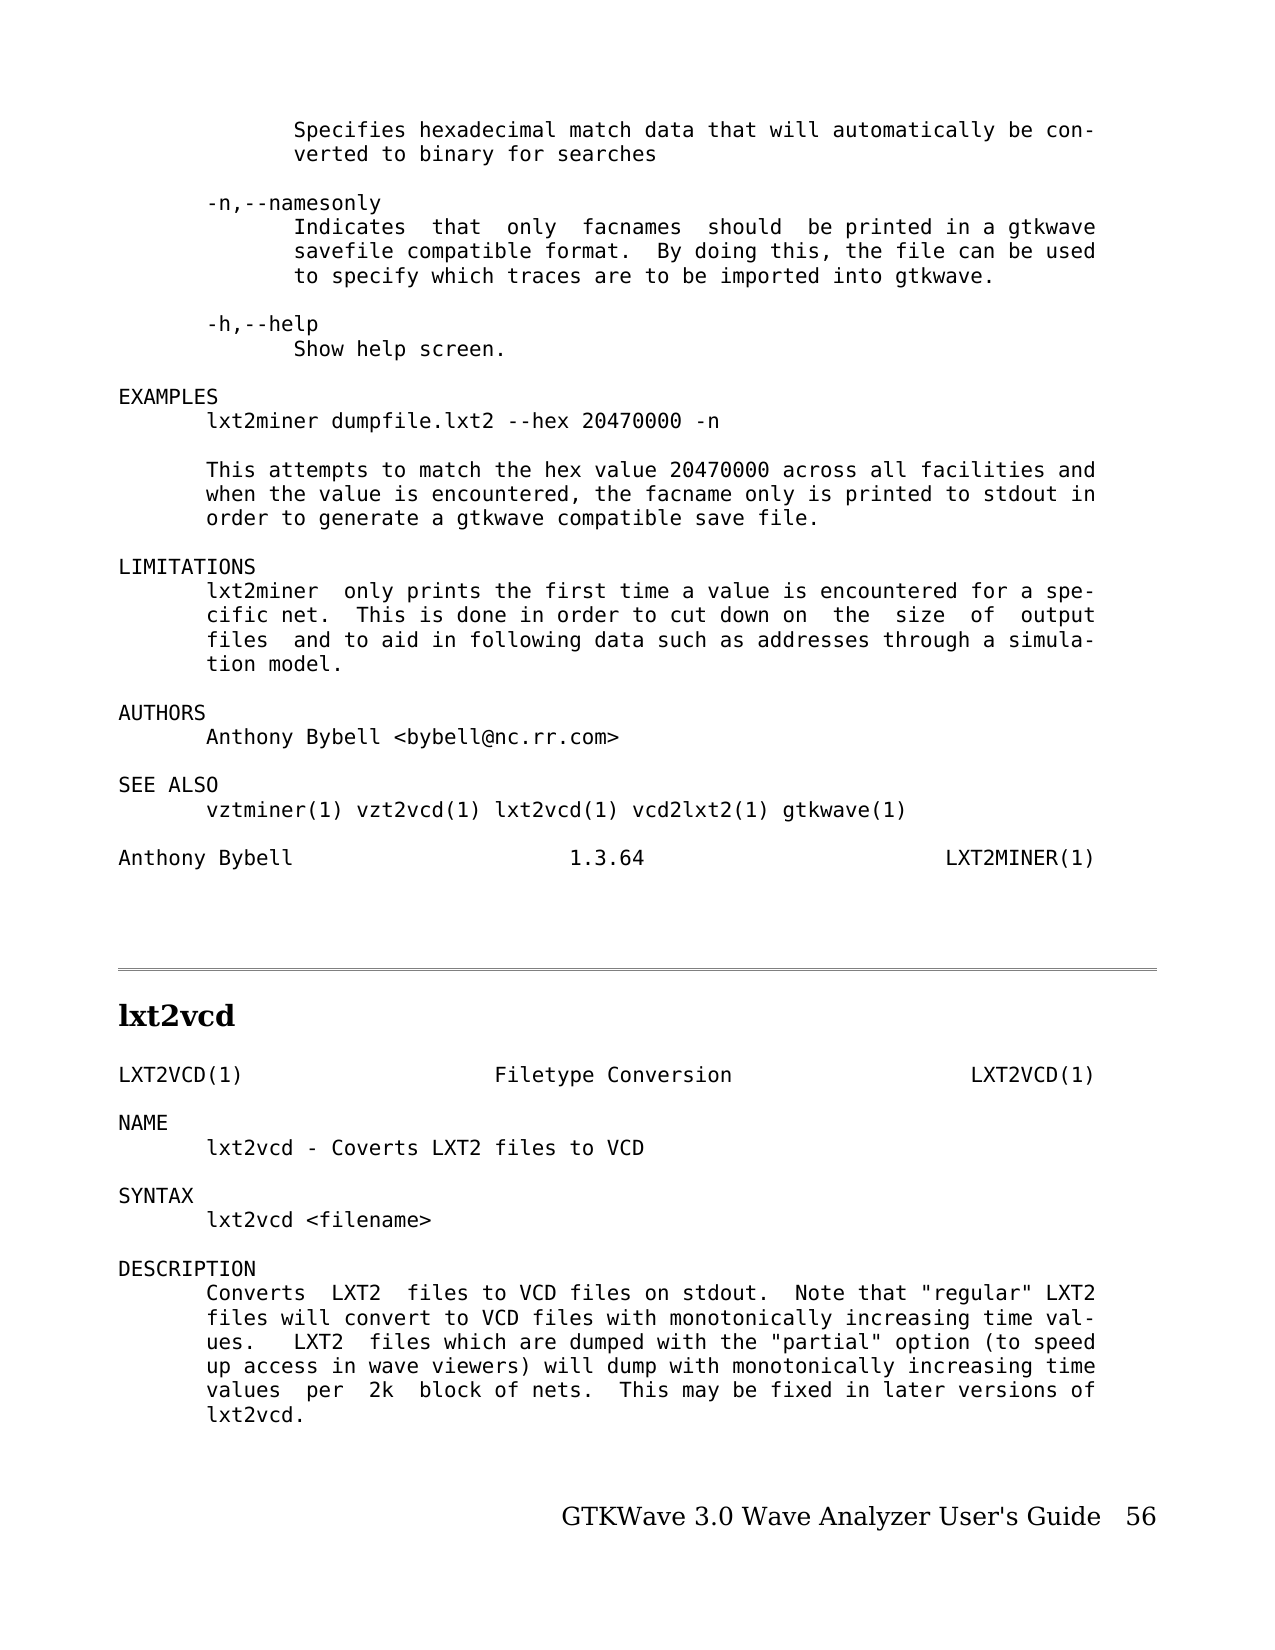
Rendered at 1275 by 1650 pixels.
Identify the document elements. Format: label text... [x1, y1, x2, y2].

text lxt2vcd - Coverts LXT2 files to VCD [118, 1136, 1157, 1160]
text ues. LXT2 files which are dumped with the "partial" option (to speed [118, 1330, 1157, 1354]
text -n,--namesonly [118, 191, 1157, 215]
text lxt2miner only prints the first time a value is encountered for a spe- [118, 579, 1157, 603]
text tion model. [118, 652, 1157, 676]
text SYNTAX [118, 1184, 1157, 1208]
text DESCRIPTION [118, 1257, 1157, 1281]
text Specifies hexadecimal match data that will automatically be con- [118, 118, 1157, 142]
text to specify which traces are to be imported into gtkwave. [118, 264, 1157, 288]
text This attempts to match the hex value 20470000 across all facilities and [118, 458, 1157, 482]
text when the value is encountered, the facname only is printed to stdout in [118, 482, 1157, 506]
text verted to binary for searches [118, 142, 1157, 167]
text lxt2miner dumpfile.lxt2 --hex 20470000 -n [118, 409, 1157, 434]
text order to generate a gtkwave compatible save file. [118, 506, 1157, 531]
text Show help screen. [118, 337, 1157, 361]
text NAME [118, 1111, 1157, 1136]
text values per 2k block of nets. This may be fixed in later versions of [118, 1378, 1157, 1403]
text lxt2vcd <filename> [118, 1208, 1157, 1233]
text cific net. This is done in order to cut down on the size of output [118, 603, 1157, 628]
text Anthony Bybell <bybell@nc.rr.com> [118, 725, 1157, 749]
text EXAMPLES [118, 385, 1157, 409]
text Converts LXT2 files to VCD files on stdout. Note that "regular" LXT2 [118, 1281, 1157, 1306]
text savefile compatible format. By doing this, the file can be used [118, 239, 1157, 264]
text -h,--help [118, 312, 1157, 337]
text files and to aid in following data such as addresses through a simula- [118, 628, 1157, 652]
text files will convert to VCD files with monotonically increasing time val- [118, 1306, 1157, 1330]
text SEE ALSO [118, 773, 1157, 798]
text LXT2VCD(1) Filetype Conversion LXT2VCD(1) [118, 1063, 1157, 1087]
text up access in wave viewers) will dump with monotonically increasing time [118, 1354, 1157, 1378]
text vztminer(1) vzt2vcd(1) lxt2vcd(1) vcd2lxt2(1) gtkwave(1) [118, 798, 1157, 822]
text lxt2vcd [118, 999, 1157, 1034]
text AUTHORS [118, 701, 1157, 725]
text Indicates that only facnames should be printed in a gtkwave [118, 215, 1157, 239]
text Anthony Bybell 1.3.64 LXT2MINER(1) [118, 846, 1157, 871]
text lxt2vcd. [118, 1403, 1157, 1427]
text LIMITATIONS [118, 555, 1157, 579]
